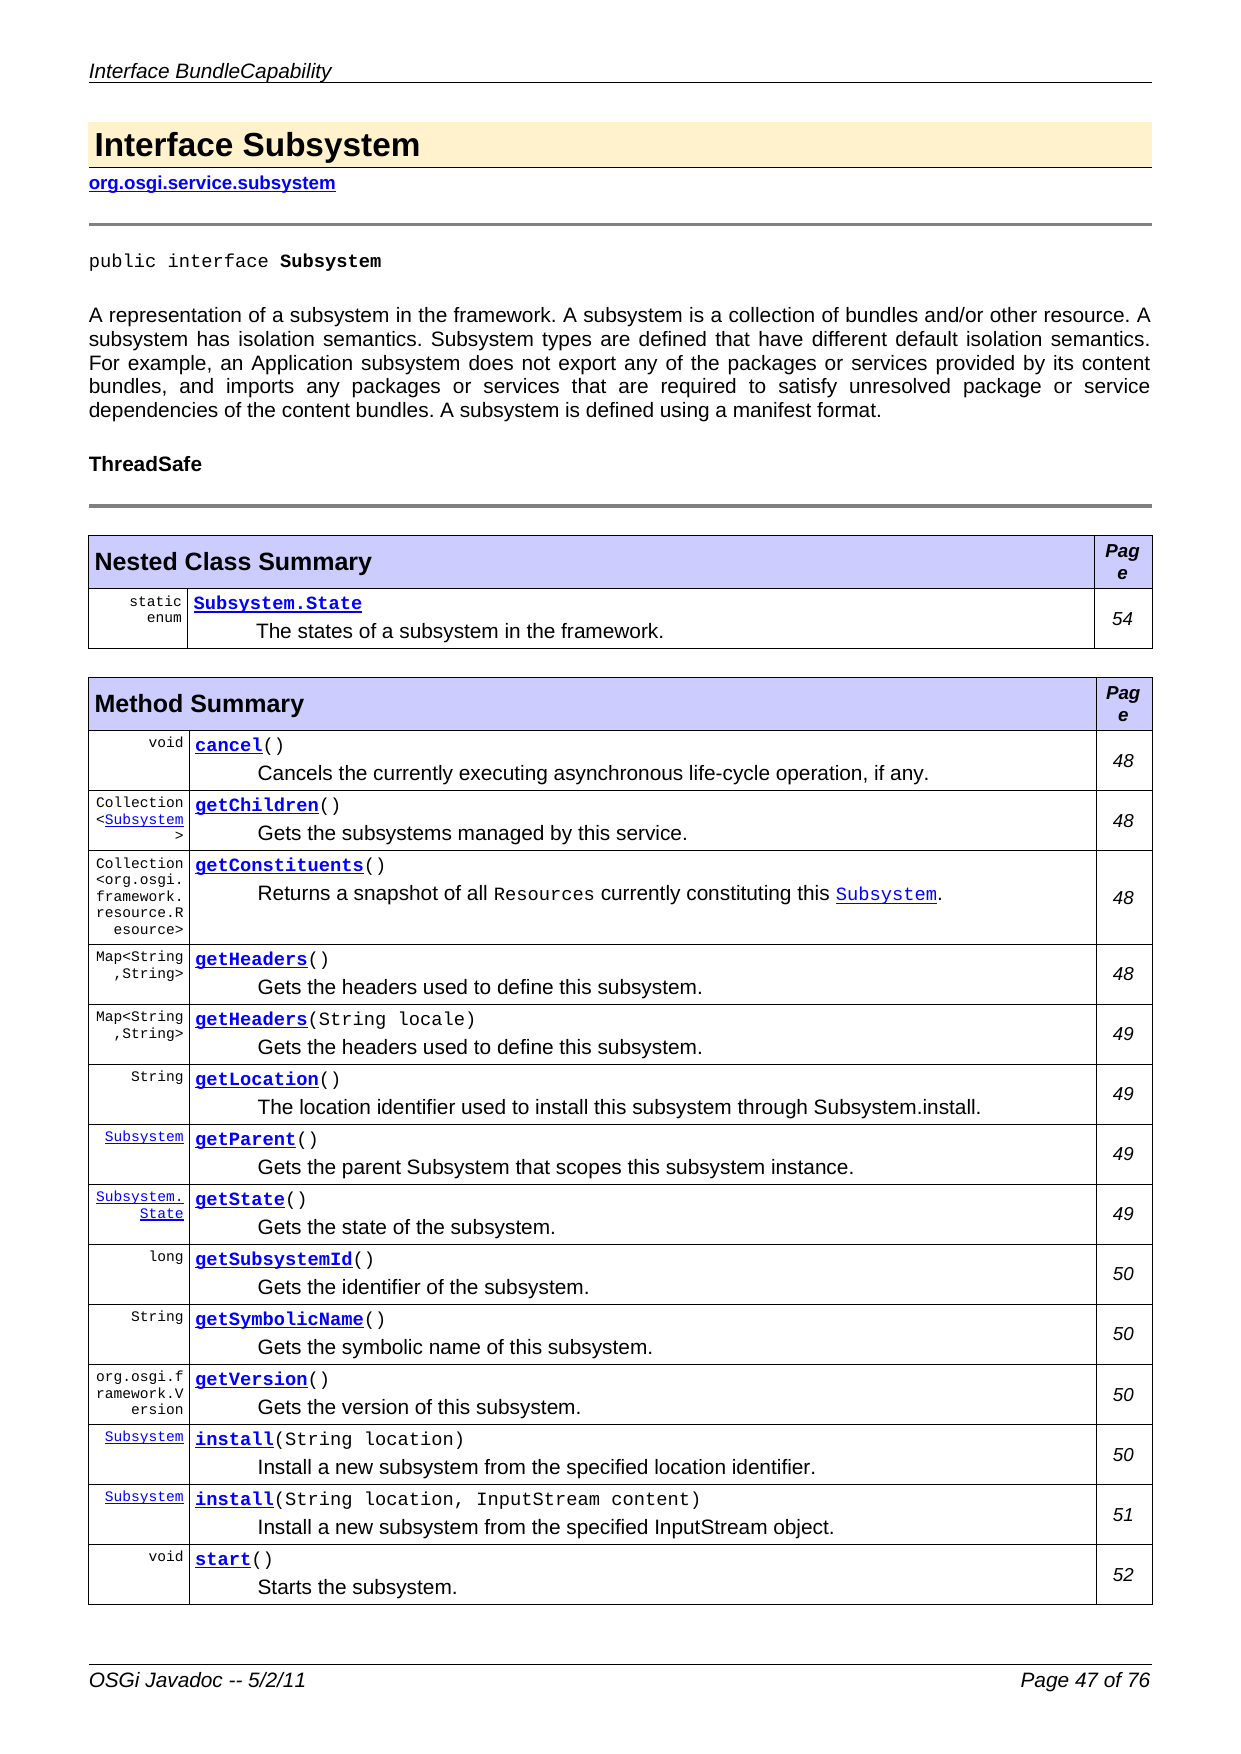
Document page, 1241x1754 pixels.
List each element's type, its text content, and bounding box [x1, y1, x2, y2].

text A representation of a subsystem in the framework. A subsystem is a collection of bundles and/or other resource. A subsystem has isolation semantics. Subsystem types are defined that have different default isolation semantics. For example, an Application subsystem does not export any of the packages or services provided by its content bundles, and imports any packages or services that are required to satisfy unresolved package or service dependencies of the content bundles. A subsystem is defined using a manifest format. [88, 302, 1152, 422]
table_cell void [89, 731, 189, 790]
table_cell static enum [89, 589, 187, 648]
text org.osgi.service.subsystem [88, 172, 1152, 194]
table_cell Subsystem [89, 1485, 189, 1544]
table_cell Subsystem [89, 1425, 189, 1484]
table_cell 52 [1097, 1545, 1152, 1604]
table_cell getChildren() Gets the subsystems managed by this service. [190, 791, 1096, 850]
table_cell 50 [1097, 1245, 1152, 1303]
text ThreadSafe [88, 451, 1152, 475]
table_cell String [89, 1305, 189, 1363]
table_cell 49 [1097, 1125, 1152, 1183]
table_cell Map<String,String> [89, 1005, 189, 1063]
table_cell start() Starts the subsystem. [190, 1545, 1096, 1604]
table_cell 50 [1097, 1425, 1152, 1484]
table_cell getHeaders() Gets the headers used to define this subsystem. [190, 945, 1096, 1003]
table_cell 54 [1095, 589, 1152, 648]
table_cell 48 [1097, 731, 1152, 790]
table_cell 49 [1097, 1185, 1152, 1243]
table_cell cancel() Cancels the currently executing asynchronous life-cycle operation, if any. [190, 731, 1096, 790]
table_cell Map<String,String> [89, 945, 189, 1003]
table_header Nested Class Summary [89, 536, 1094, 588]
table_cell getVersion() Gets the version of this subsystem. [190, 1365, 1096, 1424]
table_cell getLocation() The location identifier used to install this subsystem through Subsystem.install. [190, 1065, 1096, 1123]
table_header Page [1097, 678, 1152, 730]
table_cell 48 [1097, 791, 1152, 850]
table_cell String [89, 1065, 189, 1123]
table_cell getHeaders(String locale) Gets the headers used to define this subsystem. [190, 1005, 1096, 1063]
subtitle Interface Subsystem [88, 122, 1152, 168]
table_cell getSubsystemId() Gets the identifier of the subsystem. [190, 1245, 1096, 1303]
text public interface Subsystem [88, 252, 1152, 273]
table_cell install(String location) Install a new subsystem from the specified location identifier. [190, 1425, 1096, 1484]
table_cell org.osgi.framework.Version [89, 1365, 189, 1424]
table_cell Subsystem.State The states of a subsystem in the framework. [188, 589, 1094, 648]
table_cell 49 [1097, 1005, 1152, 1063]
table_cell 48 [1097, 945, 1152, 1003]
table_cell install(String location, InputStream content) Install a new subsystem from the specified InputStream object. [190, 1485, 1096, 1544]
table_cell 49 [1097, 1065, 1152, 1123]
table_cell Collection<org.osgi.framework.resource.Resource> [89, 851, 189, 943]
table_cell 50 [1097, 1365, 1152, 1424]
table_cell getState() Gets the state of the subsystem. [190, 1185, 1096, 1243]
table_cell Subsystem.State [89, 1185, 189, 1243]
table_cell long [89, 1245, 189, 1303]
table_cell getParent() Gets the parent Subsystem that scopes this subsystem instance. [190, 1125, 1096, 1183]
table_cell void [89, 1545, 189, 1604]
table_cell 50 [1097, 1305, 1152, 1363]
table_cell getSymbolicName() Gets the symbolic name of this subsystem. [190, 1305, 1096, 1363]
table_cell Subsystem [89, 1125, 189, 1183]
table_header Method Summary [89, 678, 1096, 730]
table_cell 51 [1097, 1485, 1152, 1544]
table_cell 48 [1097, 851, 1152, 943]
table_cell getConstituents() Returns a snapshot of all Resources currently constituting this Subsystem. [190, 851, 1096, 943]
table_header Page [1095, 536, 1152, 588]
table_cell Collection<Subsystem> [89, 791, 189, 850]
